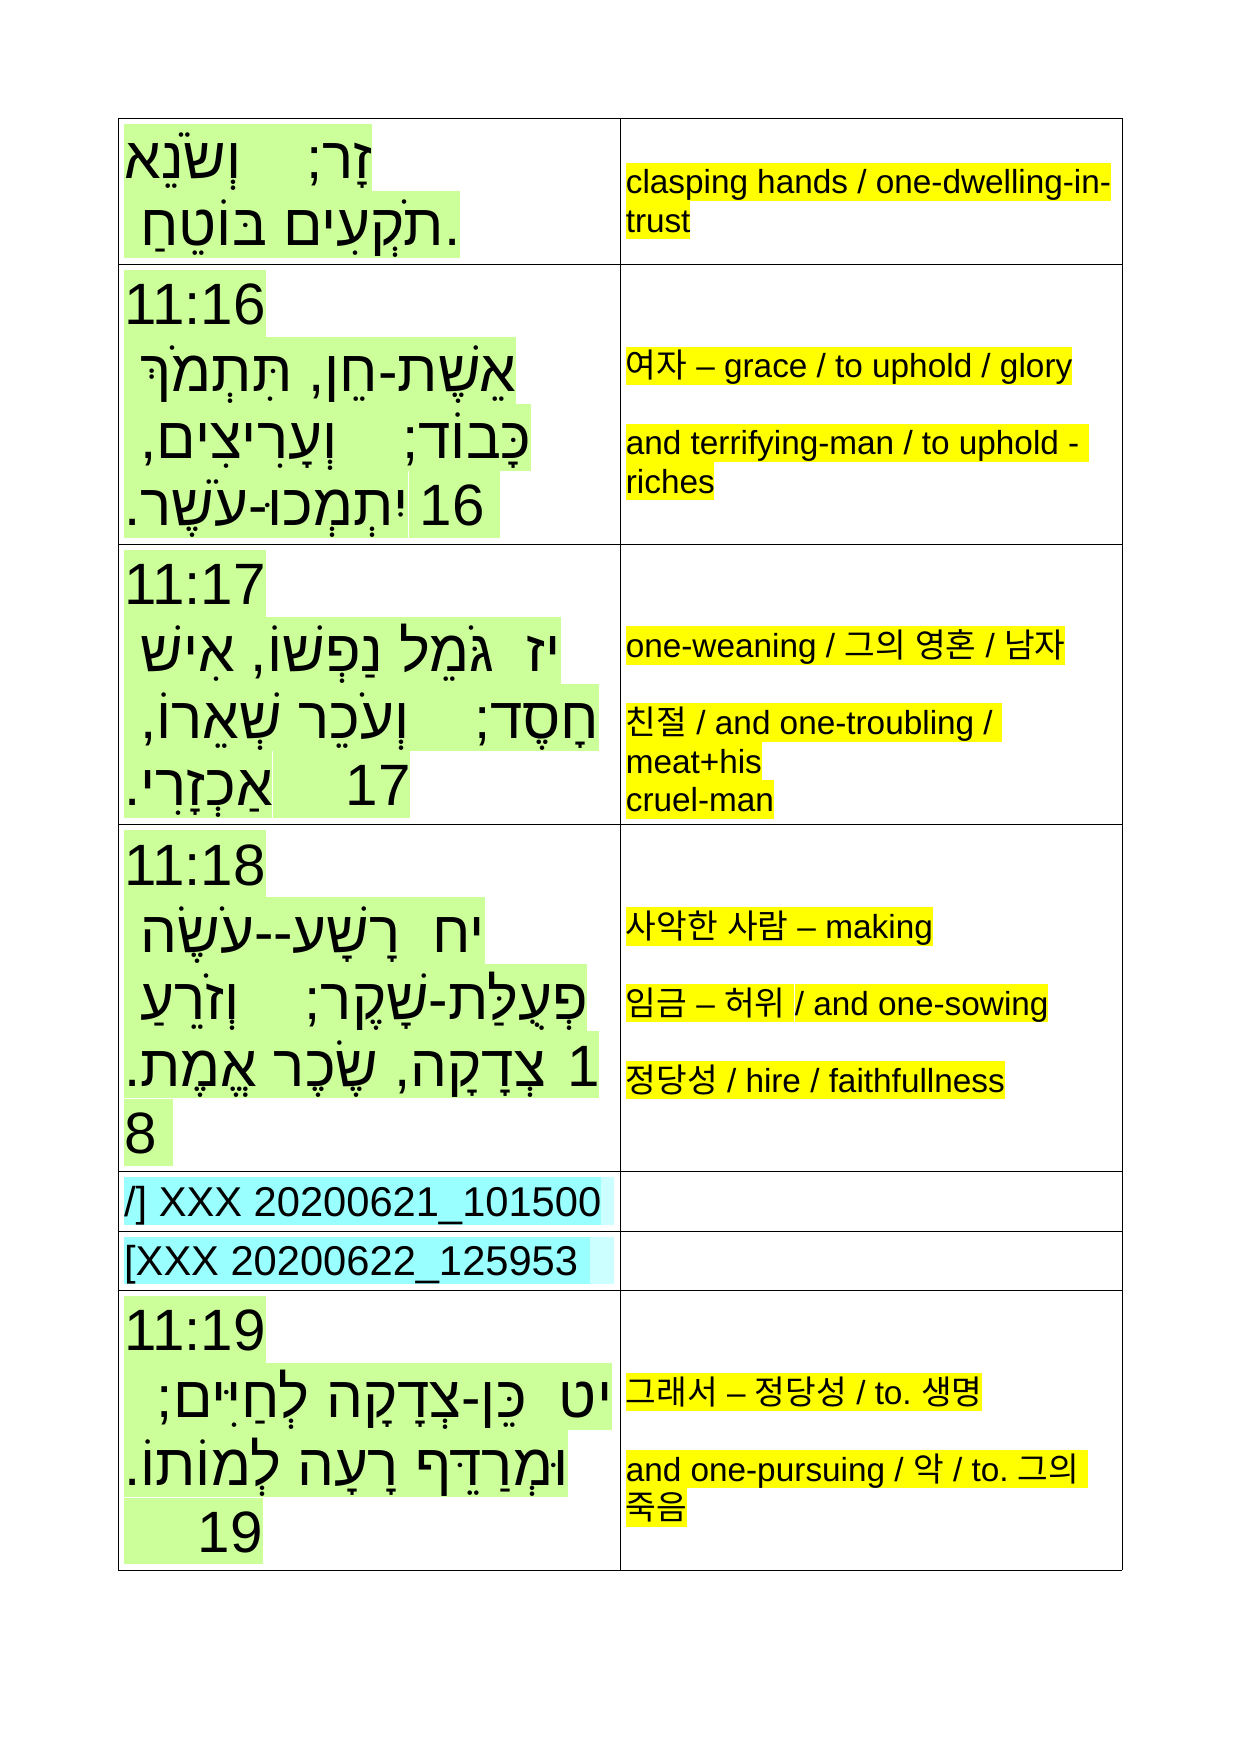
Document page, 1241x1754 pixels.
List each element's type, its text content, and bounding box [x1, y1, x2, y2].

table_cell 여자 – grace / to uphold / glory and terrifying-man / to uphold - riches [621, 265, 1122, 544]
table_cell [621, 1232, 1122, 1290]
table_cell one-weaning / 그의 영혼 / 남자 친절 / and one-troubling / meat+his cruel-man [621, 545, 1122, 824]
table_cell [XXX 20200622_125953 [119, 1232, 620, 1290]
table_cell 11:15 טו רַע-יֵרוֹעַ, כִּי-עָרַב זָר; וְשֹׂנֵא תֹקְעִים בּוֹטֵחַ. [119, 119, 620, 264]
table_cell 11:16 אֵשֶׁת-חֵן, תִּתְמֹךְ כָּבוֹד; וְעָרִיצִים, יִתְמְכוּ-עֹשֶׁר. 16 [119, 265, 620, 544]
table_cell 11:18 יח רָשָׁע--עֹשֶׂה פְעֻלַּת-שָׁקֶר; וְזֹרֵעַ צְדָקָה, שֶׂכֶר אֱמֶת. 18 [119, 825, 620, 1171]
table_cell /] XXX 20200621_101500 [119, 1172, 620, 1231]
table_cell clasping hands / one-dwelling-in-trust [621, 119, 1122, 264]
table_cell 사악한 사람 – making 임금 – 허위 / and one-sowing 정당성 / hire / faithfullness [621, 825, 1122, 1171]
table_cell 11:17 יז גֹּמֵל נַפְשׁוֹ, אִישׁ חָסֶד; וְעֹכֵר שְׁאֵרוֹ, אַכְזָרִי. 17 [119, 545, 620, 824]
table_cell 그래서 – 정당성 / to. 생명 and one-pursuing / 악 / to. 그의 죽음 [621, 1291, 1122, 1570]
table_cell 11:19 יט כֵּן-צְדָקָה לְחַיִּים; וּמְרַדֵּף רָעָה לְמוֹתוֹ. 19 [119, 1291, 620, 1570]
table_cell [621, 1172, 1122, 1231]
